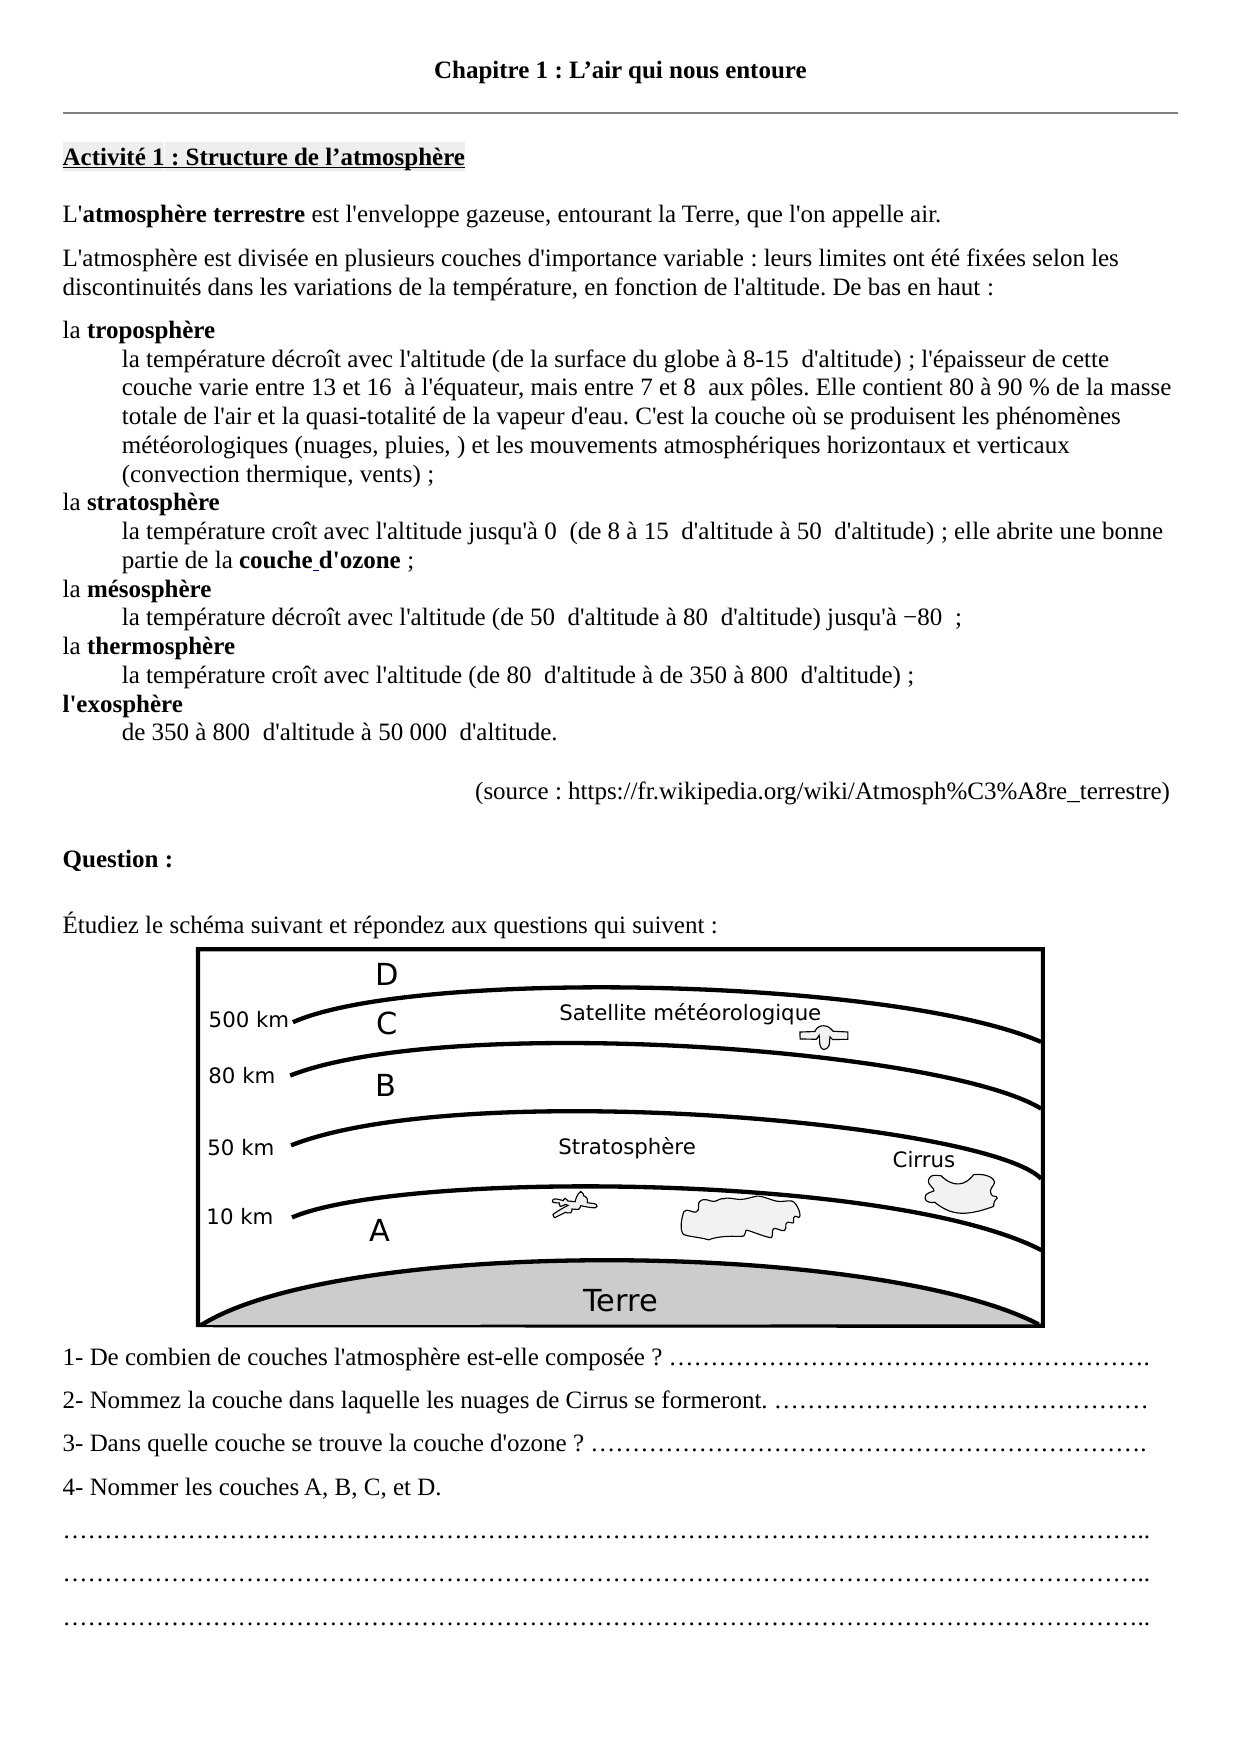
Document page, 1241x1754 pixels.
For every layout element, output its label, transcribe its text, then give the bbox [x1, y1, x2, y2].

subtitle la mésosphère [62, 574, 1178, 602]
text L'atmosphère est divisée en plusieurs couches d'importance variable : leurs limites ont été fixées selon les discontinuités dans les variations de la température, en fonction de l'altitude. De bas en haut : [62, 243, 1178, 300]
text 2- Nommez la couche dans laquelle les nuages de Cirrus se formeront. ……………………………………… [62, 1385, 1178, 1414]
subtitle l'exosphère [62, 689, 1178, 717]
list la température croît avec l'altitude jusqu'à 0 (de 8 à 15 d'altitude à 50 d'altitude) ; elle abrite une bonne partie de la couche d'ozone ; [122, 516, 1178, 574]
text Chapitre 1 : L’air qui nous entoure [62, 55, 1178, 83]
subtitle Étudiez le schéma suivant et répondez aux questions qui suivent : [62, 910, 1178, 939]
text L'atmosphère terrestre est l'enveloppe gazeuse, entourant la Terre, que l'on appelle air. [62, 199, 1178, 228]
text ………………………………………………………………………………………………………………….. [62, 1602, 1178, 1630]
subtitle la thermosphère [62, 631, 1178, 660]
text (source : https://fr.wikipedia.org/wiki/Atmosph%C3%A8re_terrestre) [62, 776, 1178, 804]
text 3- Dans quelle couche se trouve la couche d'ozone ? …………………………………………………………. [62, 1428, 1178, 1457]
list de 350 à 800 d'altitude à 50 000 d'altitude. [122, 717, 1178, 746]
text ………………………………………………………………………………………………………………….. [62, 1558, 1178, 1587]
text 1- De combien de couches l'atmosphère est-elle composée ? …………………………………………………. [62, 1342, 1178, 1370]
list la température décroît avec l'altitude (de la surface du globe à 8-15 d'altitude) ; l'épaisseur de cette couche varie entre 13 et 16 à l'équateur, mais entre 7 et 8 aux pôles. Elle contient 80 à 90 % de la masse totale de l'air et la quasi-totalité de la vapeur d'eau. C'est la couche où se produisent les phénomènes météorologiques (nuages, pluies, ) et les mouvements atmosphériques horizontaux et verticaux (convection thermique, vents) ; [122, 344, 1178, 487]
list la température croît avec l'altitude (de 80 d'altitude à de 350 à 800 d'altitude) ; [122, 660, 1178, 689]
list la température décroît avec l'altitude (de 50 d'altitude à 80 d'altitude) jusqu'à −80 ; [122, 602, 1178, 631]
text 4- Nommer les couches A, B, C, et D. [62, 1472, 1178, 1500]
subtitle la stratosphère [62, 487, 1178, 516]
subtitle la troposphère [62, 315, 1178, 344]
subtitle Activité 1 : Structure de l’atmosphère [62, 142, 1178, 171]
text ………………………………………………………………………………………………………………….. [62, 1515, 1178, 1544]
subtitle Question : [62, 844, 1178, 873]
